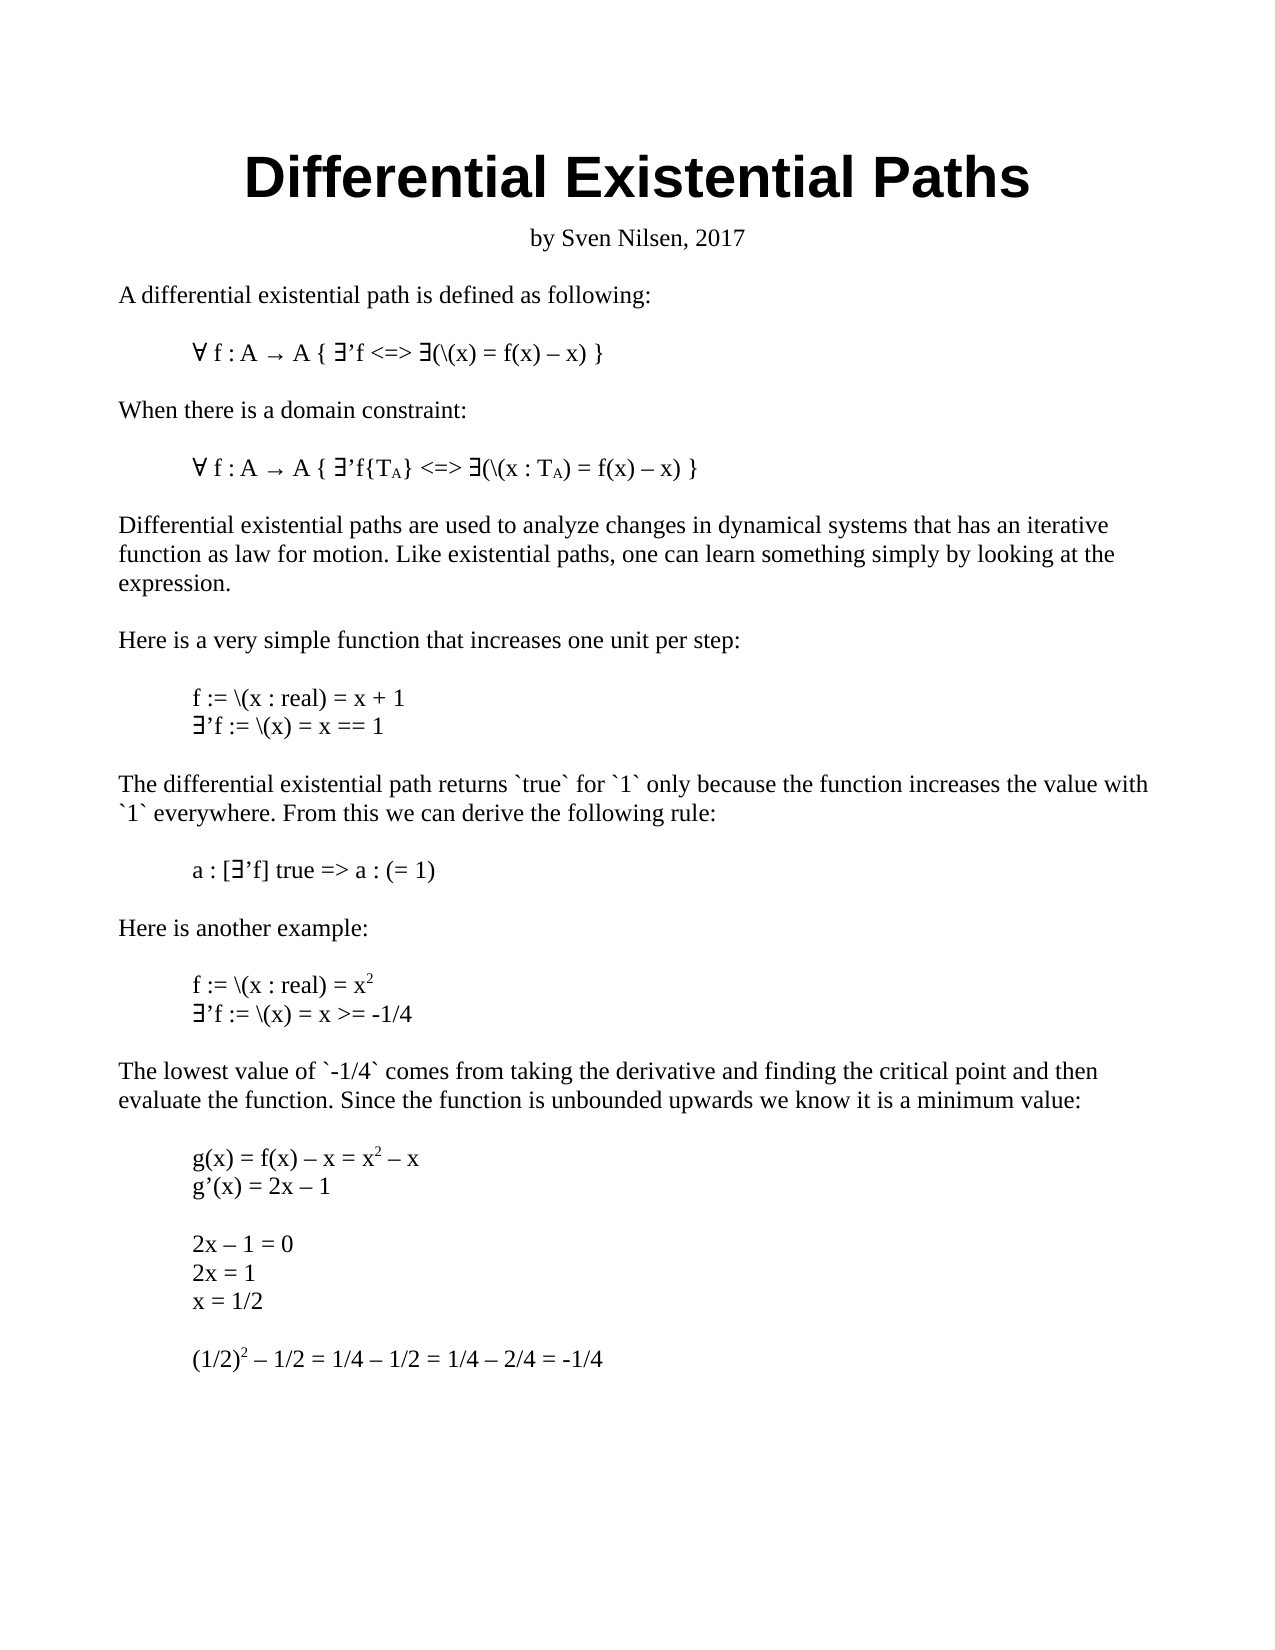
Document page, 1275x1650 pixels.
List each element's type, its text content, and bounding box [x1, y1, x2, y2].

text Here is a very simple function that increases one unit per step: [118, 625, 1157, 654]
text When there is a domain constraint: [118, 395, 1157, 424]
text by Sven Nilsen, 2017 [118, 223, 1157, 251]
text f := \(x : real) = x2 [118, 970, 1157, 999]
text 2x – 1 = 0 [118, 1229, 1157, 1258]
text g’(x) = 2x – 1 [118, 1171, 1157, 1200]
text ∀ f : A → A { ∃’f <=> ∃(\(x) = f(x) – x) } [118, 338, 1157, 366]
text Differential existential paths are used to analyze changes in dynamical systems that has an iterative function as law for motion. Like existential paths, one can learn something simply by looking at the expression. [118, 510, 1157, 596]
text g(x) = f(x) – x = x2 – x [118, 1143, 1157, 1171]
text 2x = 1 [118, 1258, 1157, 1286]
text ∀ f : A → A { ∃’f{TA} <=> ∃(\(x : TA) = f(x) – x) } [118, 453, 1157, 481]
text The differential existential path returns `true` for `1` only because the function increases the value with `1` everywhere. From this we can derive the following rule: [118, 769, 1157, 826]
text Here is another example: [118, 913, 1157, 941]
text A differential existential path is defined as following: [118, 280, 1157, 309]
text f := \(x : real) = x + 1 [118, 683, 1157, 711]
text x = 1/2 [118, 1286, 1157, 1315]
text ∃’f := \(x) = x == 1 [118, 711, 1157, 740]
title Differential Existential Paths [118, 143, 1157, 210]
text (1/2)2 – 1/2 = 1/4 – 1/2 = 1/4 – 2/4 = -1/4 [118, 1344, 1157, 1373]
text The lowest value of `-1/4` comes from taking the derivative and finding the critical point and then evaluate the function. Since the function is unbounded upwards we know it is a minimum value: [118, 1056, 1157, 1114]
text a : [∃’f] true => a : (= 1) [118, 855, 1157, 884]
text ∃’f := \(x) = x >= -1/4 [118, 999, 1157, 1028]
